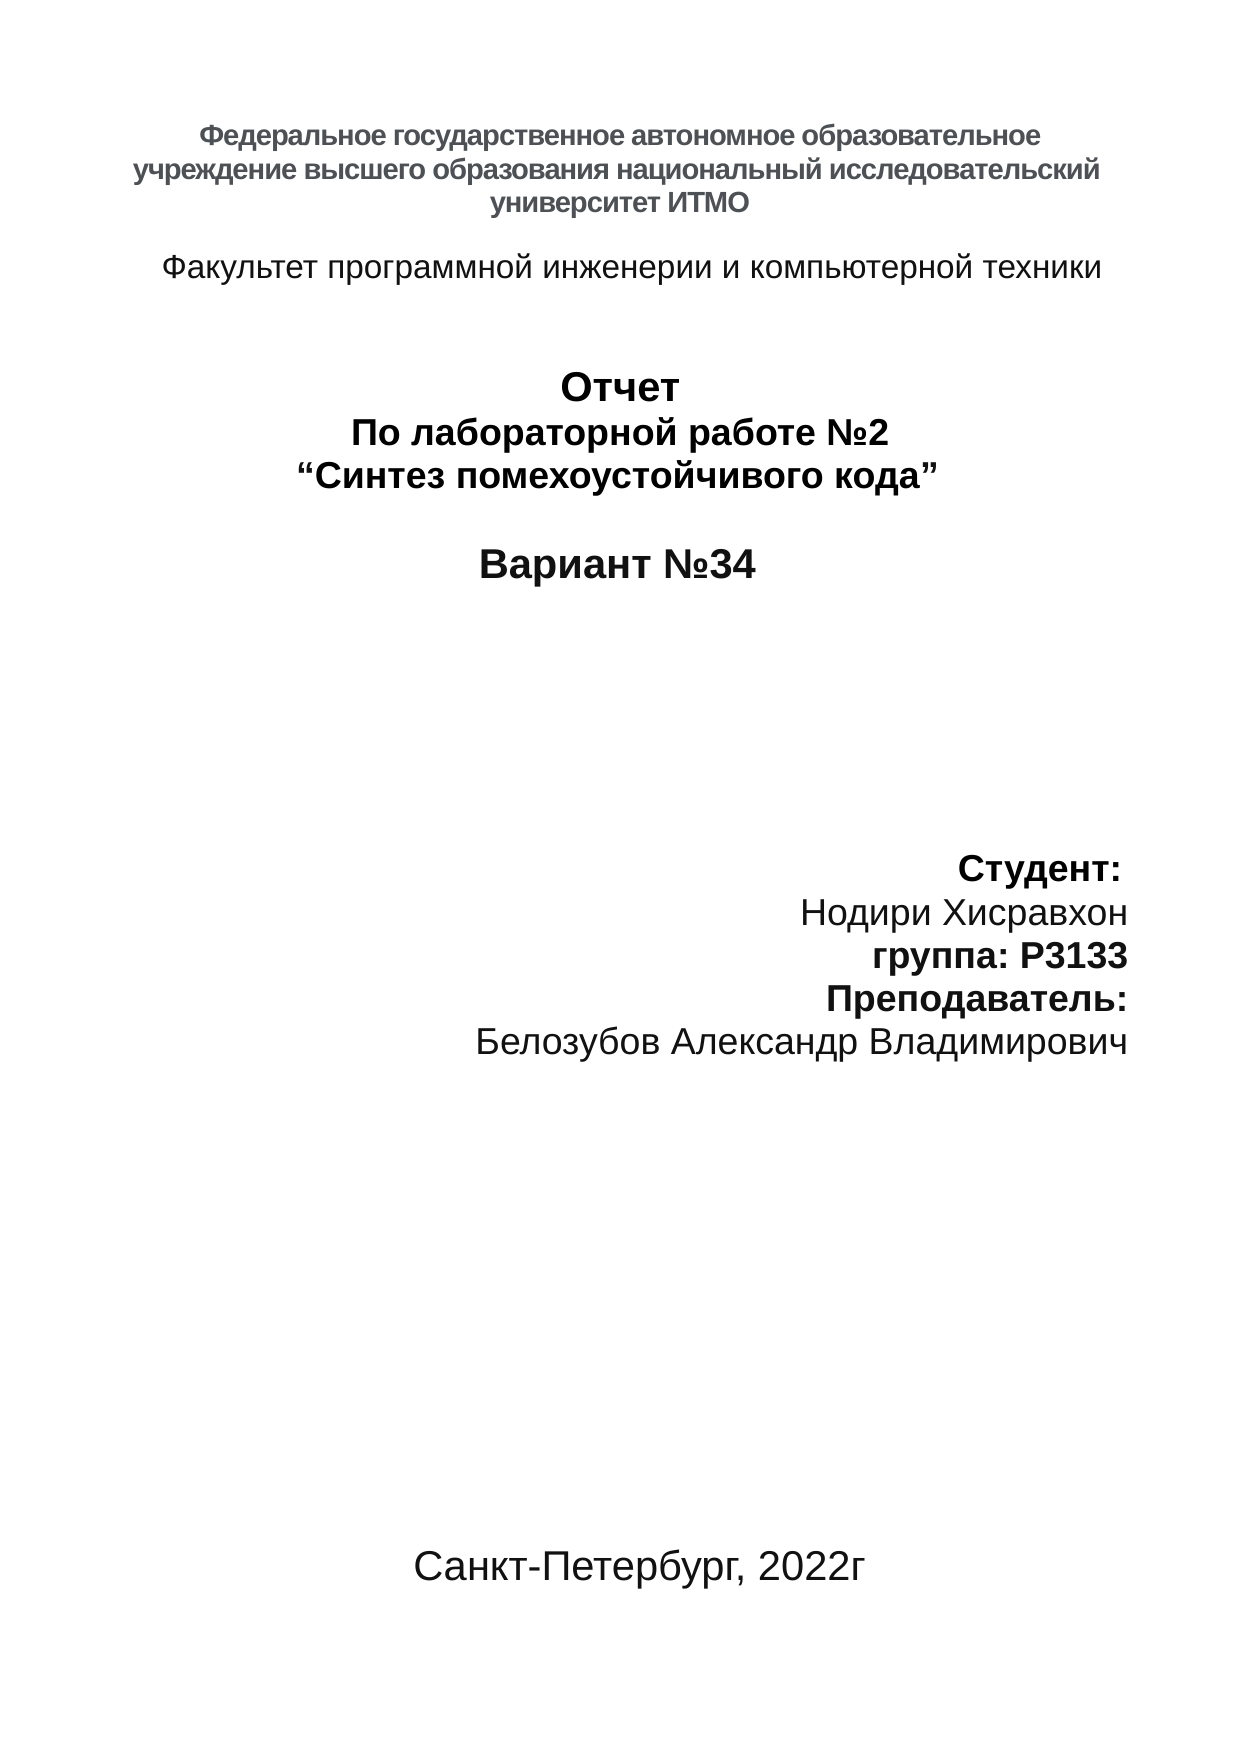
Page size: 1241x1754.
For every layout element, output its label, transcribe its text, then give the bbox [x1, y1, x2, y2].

text “Синтез помехоустойчивого кода” [100, 454, 1128, 497]
text Отчет [118, 363, 1122, 411]
text Санкт-Петербург, 2022г [339, 1541, 1122, 1589]
text Нодири Хисравхон группа: P3133 [100, 890, 1128, 976]
text Студент: [118, 847, 1122, 890]
text Белозубов Александр Владимирович [100, 1019, 1128, 1062]
title Федеральное государственное автономное образовательное учреждение высшего образования национальный исследовательский университет ИТМО [118, 118, 1122, 219]
text По лабораторной работе №2 [118, 411, 1122, 454]
text Вариант №34 [100, 540, 1128, 588]
text Факультет программной инженерии и компьютерной техники [100, 247, 1128, 286]
text Преподаватель: [100, 976, 1128, 1019]
